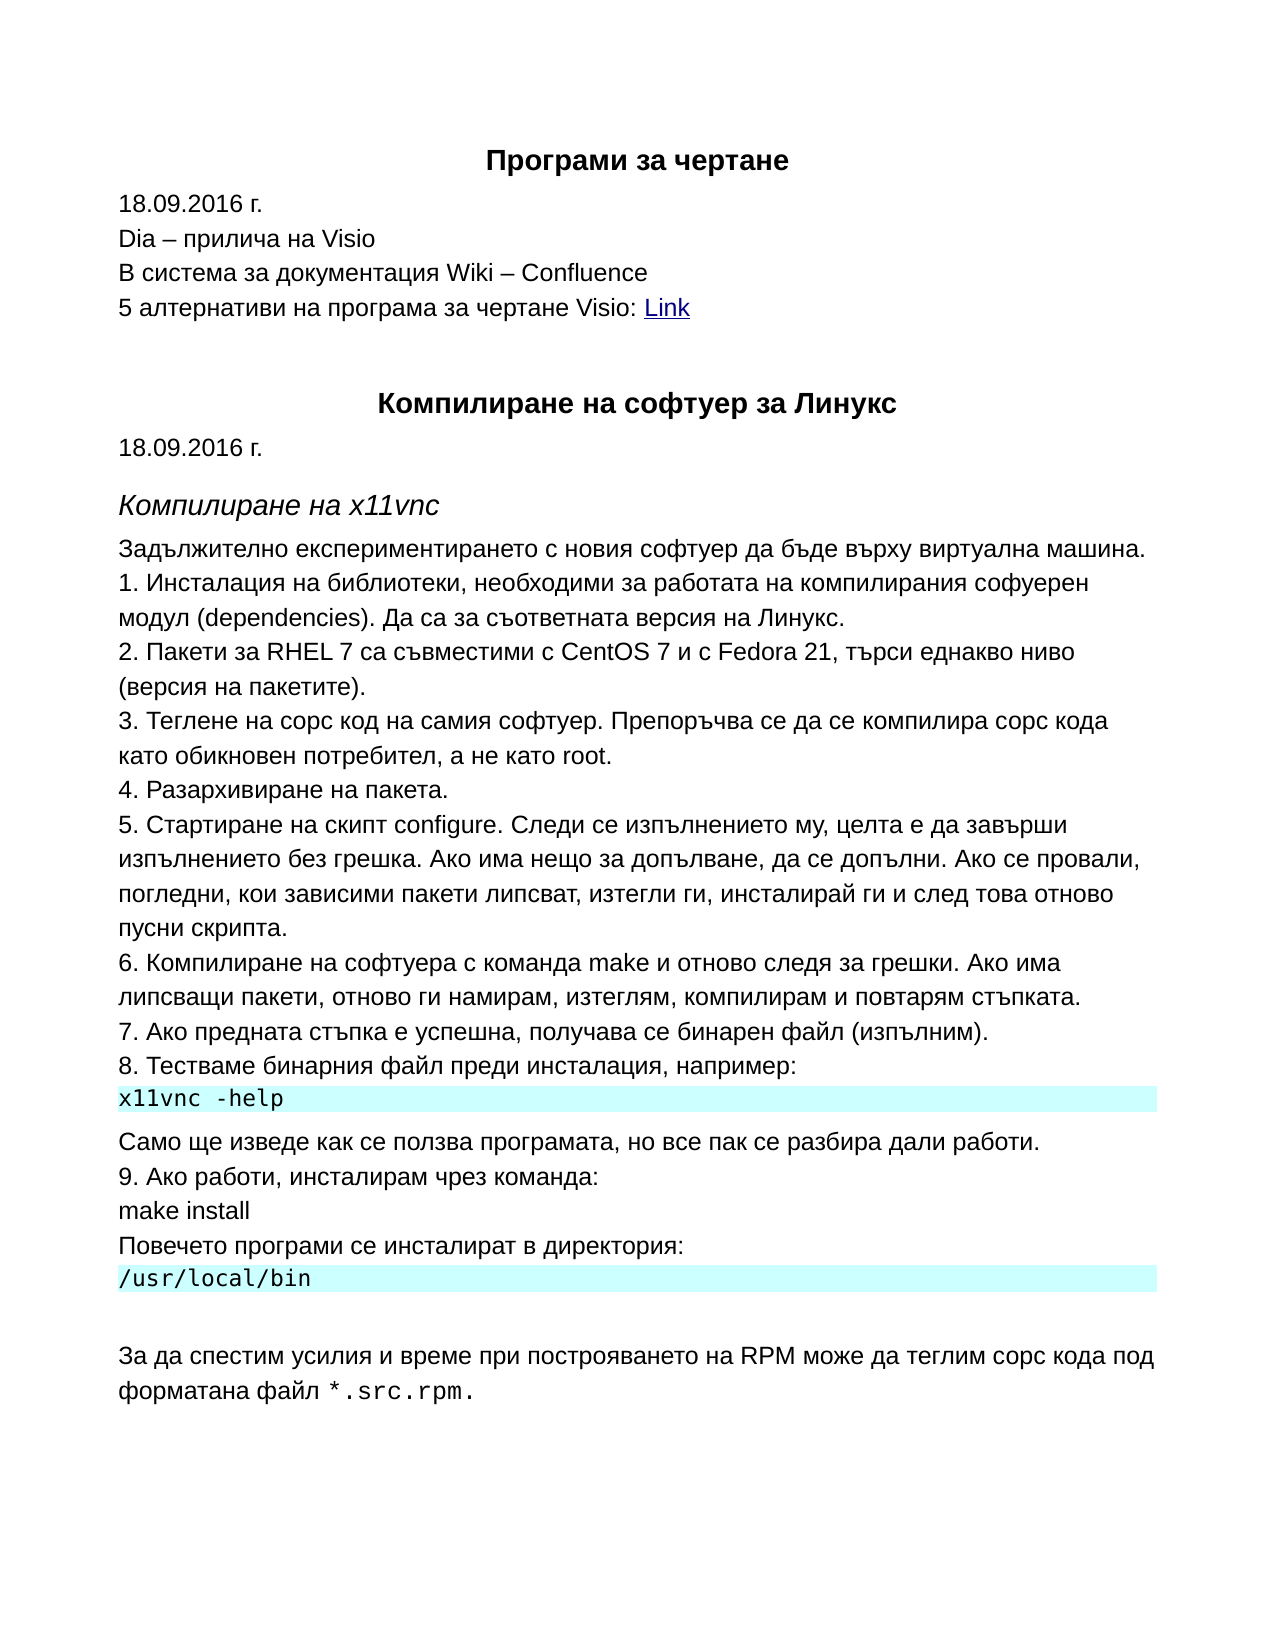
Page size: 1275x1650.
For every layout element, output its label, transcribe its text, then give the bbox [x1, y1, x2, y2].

text 5 алтернативи на програма за чертане Visio: Link [118, 293, 1157, 321]
text 8. Тестваме бинарния файл преди инсталация, например: [118, 1051, 1157, 1080]
text x11vnc -help [118, 1086, 1157, 1112]
text make install [118, 1196, 1157, 1225]
subtitle Програми за чертане [118, 143, 1157, 177]
text Повечето програми се инсталират в директория: [118, 1231, 1157, 1259]
text Задължително експериментирането с новия софтуер да бъде върху виртуална машина. [118, 534, 1157, 563]
subtitle Компилиране на софтуер за Линукс [118, 387, 1157, 420]
subtitle Компилиране на x11vnc [118, 488, 1157, 521]
text 6. Компилиране на софтуера с команда make и отново следя за грешки. Ако има липсващи пакети, отново ги намирам, изтеглям, компилирам и повтарям стъпката. [118, 948, 1157, 1011]
text /usr/local/bin [118, 1265, 1157, 1292]
text 18.09.2016 г. [118, 189, 1157, 218]
text 4. Разархивиране на пакета. [118, 775, 1157, 804]
text Dia – прилича на Visio [118, 224, 1157, 252]
text Само ще изведе как се ползва програмата, но все пак се разбира дали работи. [118, 1127, 1157, 1156]
text За да спестим усилия и време при построяването на RPM може да теглим сорс кода под форматана файл *.src.rpm. [118, 1341, 1157, 1407]
text 7. Ако предната стъпка е успешна, получава се бинарен файл (изпълним). [118, 1017, 1157, 1045]
text 2. Пакети за RHEL 7 са съвместими с CentOS 7 и с Fedora 21, търси еднакво ниво (версия на пакетите). [118, 637, 1157, 701]
text 9. Ако работи, инсталирам чрез команда: [118, 1162, 1157, 1191]
text 18.09.2016 г. [118, 433, 1157, 461]
text В система за документация Wiki – Confluence [118, 258, 1157, 287]
text 3. Теглене на сорс код на самия софтуер. Препоръчва се да се компилира сорс кода като обикновен потребител, а не като root. [118, 706, 1157, 769]
text 1. Инсталация на библиотеки, необходими за работата на компилирания софуерен модул (dependencies). Да са за съответната версия на Линукс. [118, 568, 1157, 632]
text 5. Стартиране на скипт configure. Следи се изпълнението му, целта е да завърши изпълнението без грешка. Ако има нещо за допълване, да се допълни. Ако се провали, погледни, кои зависими пакети липсват, изтегли ги, инсталирай ги и след това отново пусни скрипта. [118, 810, 1157, 942]
